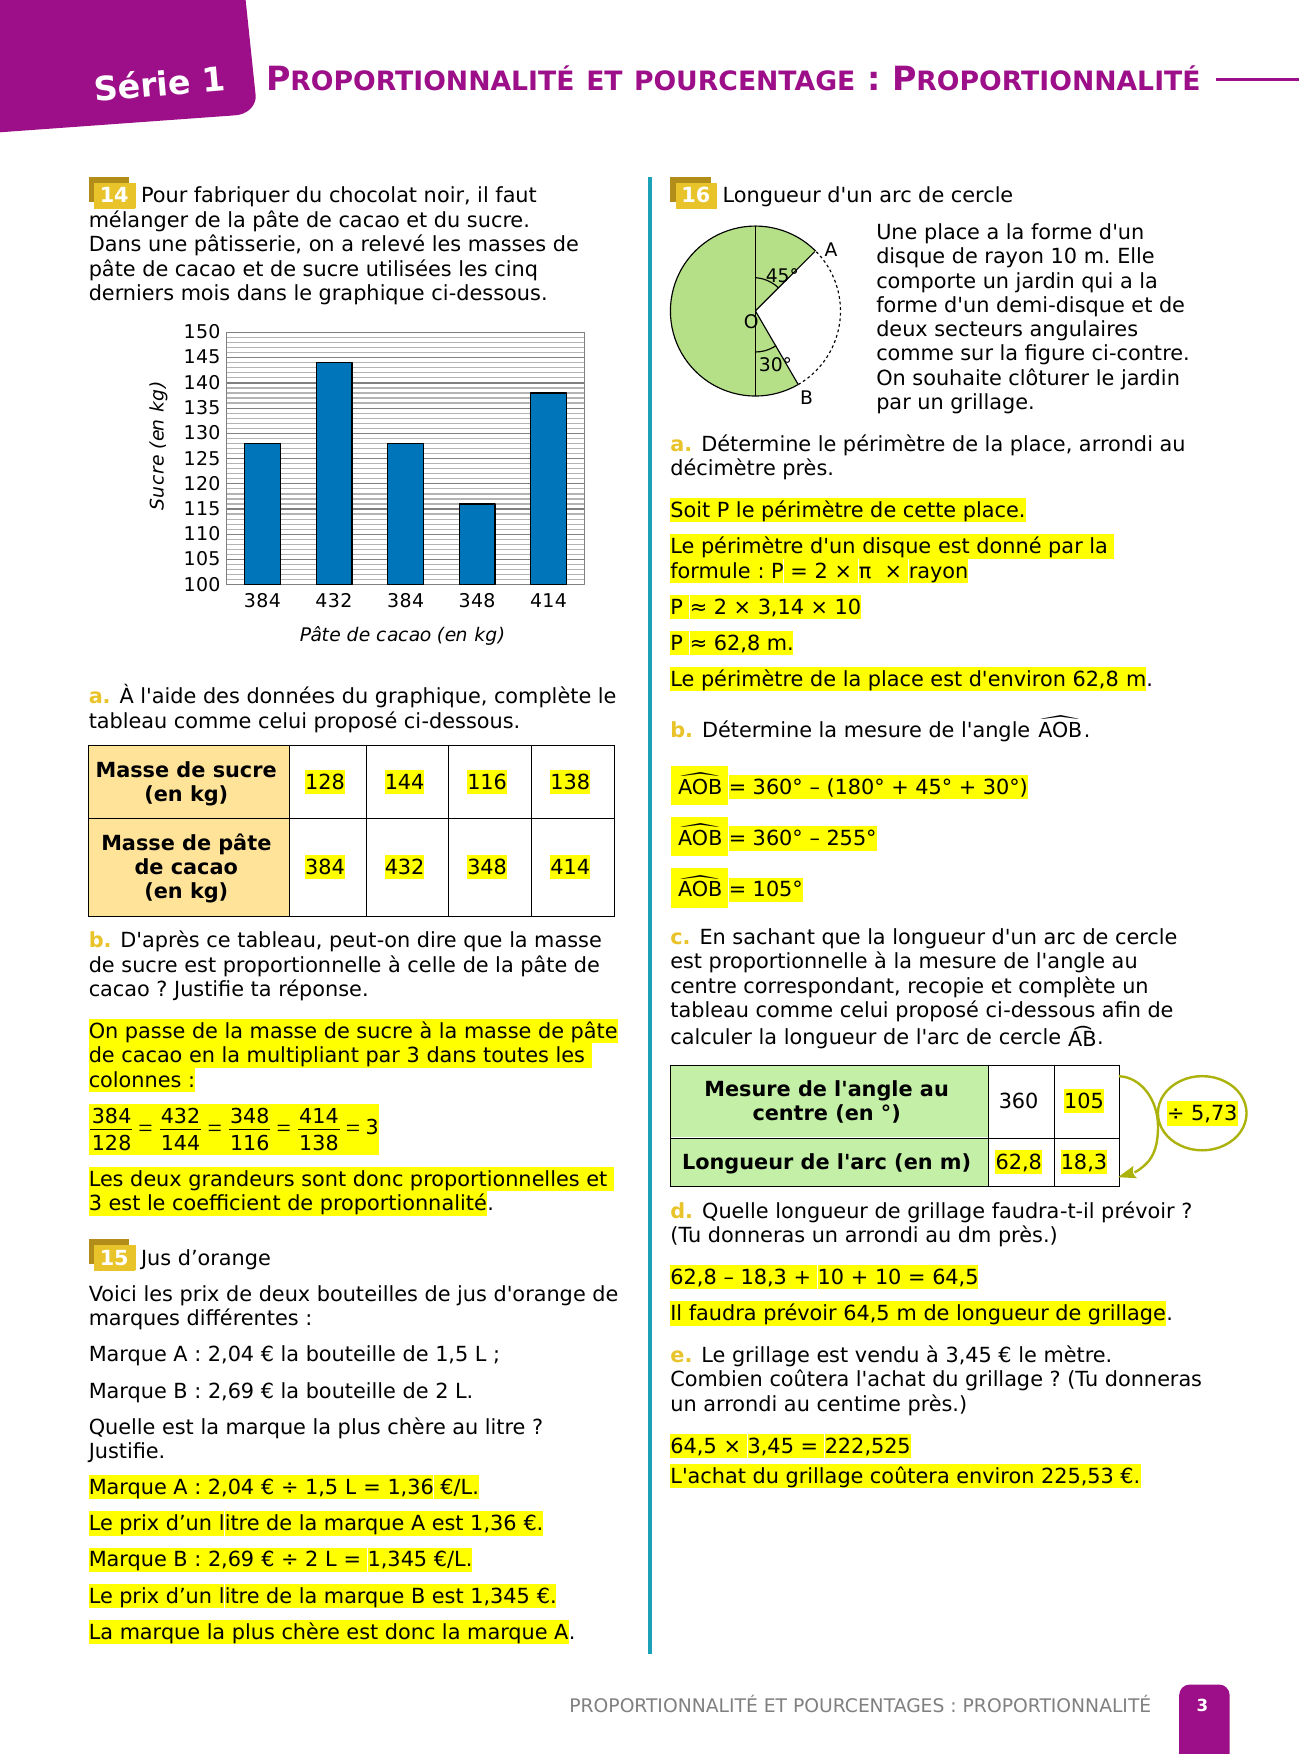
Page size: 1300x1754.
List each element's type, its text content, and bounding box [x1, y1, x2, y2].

subtitle Le périmètre d'un disque est donné par la formule : P = 2 × π × rayon [968, 534, 1205, 583]
list Détermine le périmètre de la place, arrondi au décimètre près. [670, 432, 1211, 481]
table_cell Masse de pâte de cacao (en kg) [89, 819, 289, 916]
subtitle Marque A : 2,04 € la bouteille de 1,5 L ; [88, 1342, 623, 1367]
subtitle 64,5 × 3,45 = 222,525 [911, 1434, 1205, 1458]
table_header 360 [989, 1066, 1054, 1137]
table_cell Longueur de l'arc (en m) [671, 1139, 988, 1186]
subtitle = 360° – 255° [728, 817, 1205, 856]
table_header 116 [449, 746, 531, 818]
list Détermine la mesure de l'angle [670, 709, 1211, 748]
list Quelle longueur de grillage faudra‑t‑il prévoir ? (Tu donneras un arrondi au dm près.) [670, 1199, 1211, 1247]
list En sachant que la longueur d'un arc de cercle est proportionnelle à la mesure de l'angle au centre correspondant, recopie et complète un tableau comme celui proposé ci‑dessous afin de calculer la longueur de l'arc de cercle . [670, 925, 1211, 1053]
subtitle Jus d’orange [129, 1239, 629, 1270]
table_header 144 [367, 746, 448, 818]
table_cell 414 [532, 819, 614, 916]
subtitle Une place a la forme d'un disque de rayon 10 m. Elle comporte un jardin qui a la forme d'un demi‑disque et de deux secteurs angulaires comme sur la figure ci‑contre. On souhaite clôturer le jardin par un grillage. [670, 220, 1205, 414]
subtitle La marque la plus chère est donc la marque A. [569, 1620, 623, 1644]
list D'après ce tableau, peut‑on dire que la masse de sucre est proportionnelle à celle de la pâte de cacao ? Justifie ta réponse. [88, 928, 629, 1001]
subtitle Soit P le périmètre de cette place. [1026, 498, 1205, 522]
subtitle Marque B : 2,69 € ÷ 2 L = 1,345 €/L. [88, 1547, 623, 1572]
subtitle Le périmètre d'un disque est donné par la formule : P = 2 × π × rayon [858, 534, 931, 583]
table_cell 62,8 [989, 1139, 1054, 1186]
table_cell 348 [449, 819, 531, 916]
table_header Masse de sucre (en kg) [89, 746, 289, 818]
subtitle Quelle est la marque la plus chère au litre ? Justifie. [88, 1415, 623, 1463]
subtitle Marque A : 2,04 € ÷ 1,5 L = 1,36 €/L. [479, 1475, 623, 1499]
table_header 105 [1055, 1066, 1119, 1137]
subtitle On passe de la masse de sucre à la masse de pâte de cacao en la multipliant par 3 dans toutes les colonnes : [195, 1019, 623, 1092]
table_header 138 [532, 746, 614, 818]
table_cell 432 [367, 819, 448, 916]
table_cell 384 [290, 819, 366, 916]
subtitle P ≈ 2 × 3,14 × 10 [861, 595, 1205, 619]
subtitle Le prix d’un litre de la marque A est 1,36 €. [543, 1511, 623, 1536]
subtitle P ≈ 62,8 m. [793, 631, 1205, 655]
list À l'aide des données du graphique, complète le tableau comme celui proposé ci‑dessous. [88, 684, 629, 733]
subtitle Marque B : 2,69 € la bouteille de 2 L. [88, 1379, 623, 1403]
table_header 128 [290, 746, 366, 818]
text L'achat du grillage coûtera environ 225,53 €. [1141, 1464, 1211, 1488]
table_cell 18,3 [1055, 1139, 1119, 1186]
subtitle 62,8 – 18,3 + 10 + 10 = 64,5 [978, 1265, 1205, 1289]
subtitle Le prix d’un litre de la marque B est 1,345 €. [556, 1584, 623, 1608]
subtitle Les deux grandeurs sont donc proportionnelles et 3 est le coefficient de proportionnalité. [487, 1167, 623, 1216]
subtitle Longueur d'un arc de cercle [711, 177, 1211, 208]
table_header Mesure de l'angle au centre (en °) [671, 1066, 988, 1137]
subtitle = 105° [728, 868, 1205, 908]
subtitle Voici les prix de deux bouteilles de jus d'orange de marques différentes : [88, 1282, 623, 1331]
list Le grillage est vendu à 3,45 € le mètre. Combien coûtera l'achat du grillage ? (Tu donneras un arrondi au centime près.) [670, 1343, 1211, 1416]
subtitle Pour fabriquer du chocolat noir, il faut mélanger de la pâte de cacao et du sucre. Dans une pâtisserie, on a relevé les masses de pâte de cacao et de sucre utilisées les cinq derniers mois dans le graphique ci‑dessous. [88, 177, 629, 305]
subtitle = 360° – (180° + 45° + 30°) [728, 766, 1205, 805]
subtitle Le périmètre de la place est d'environ 62,8 m. [1146, 667, 1205, 691]
